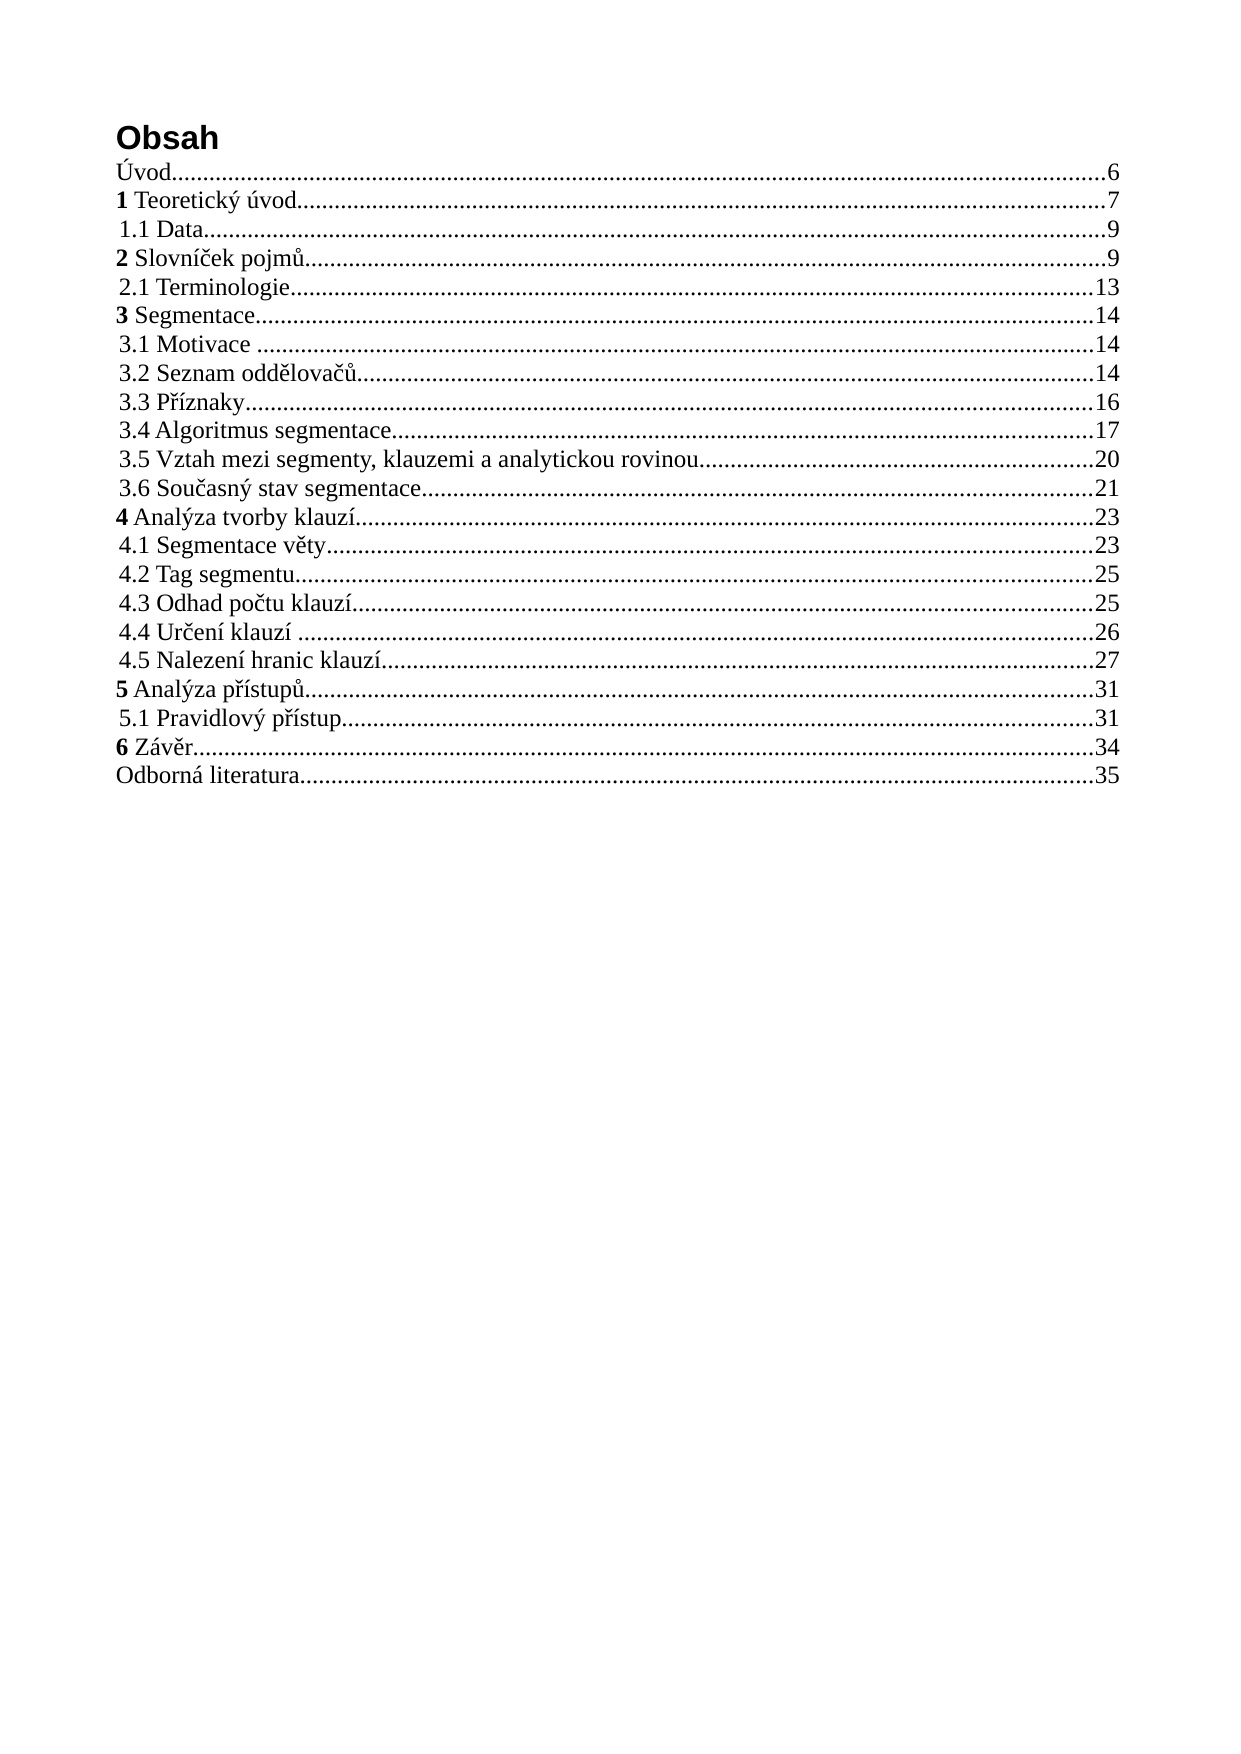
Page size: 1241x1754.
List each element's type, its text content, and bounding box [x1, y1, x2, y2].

text 4.2 Tag segmentu 25 [116, 559, 1123, 588]
text 4.4 Určení klauzí 26 [116, 617, 1123, 645]
text 3.2 Seznam oddělovačů 14 [116, 358, 1123, 387]
text 4.5 Nalezení hranic klauzí 27 [116, 645, 1123, 674]
text 3.5 Vztah mezi segmenty, klauzemi a analytickou rovinou 20 [116, 444, 1123, 473]
text Odborná literatura 35 [116, 760, 1123, 789]
text 3 Segmentace 14 [116, 300, 1123, 329]
text 1 Teoretický úvod 7 [116, 185, 1123, 214]
text 3.3 Příznaky 16 [116, 387, 1123, 415]
text 2.1 Terminologie 13 [116, 272, 1123, 300]
text 3.1 Motivace 14 [116, 329, 1123, 358]
text 4 Analýza tvorby klauzí 23 [116, 502, 1123, 530]
subtitle Obsah [116, 118, 1123, 157]
text 4.3 Odhad počtu klauzí 25 [116, 588, 1123, 617]
text 4.1 Segmentace věty 23 [116, 530, 1123, 559]
text 5 Analýza přístupů 31 [116, 674, 1123, 703]
text 3.6 Současný stav segmentace 21 [116, 473, 1123, 502]
text Úvod 6 [116, 157, 1123, 185]
text 2 Slovníček pojmů 9 [116, 243, 1123, 272]
text 6 Závěr 34 [116, 732, 1123, 760]
text 1.1 Data 9 [116, 214, 1123, 243]
text 5.1 Pravidlový přístup 31 [116, 703, 1123, 732]
text 3.4 Algoritmus segmentace 17 [116, 415, 1123, 444]
